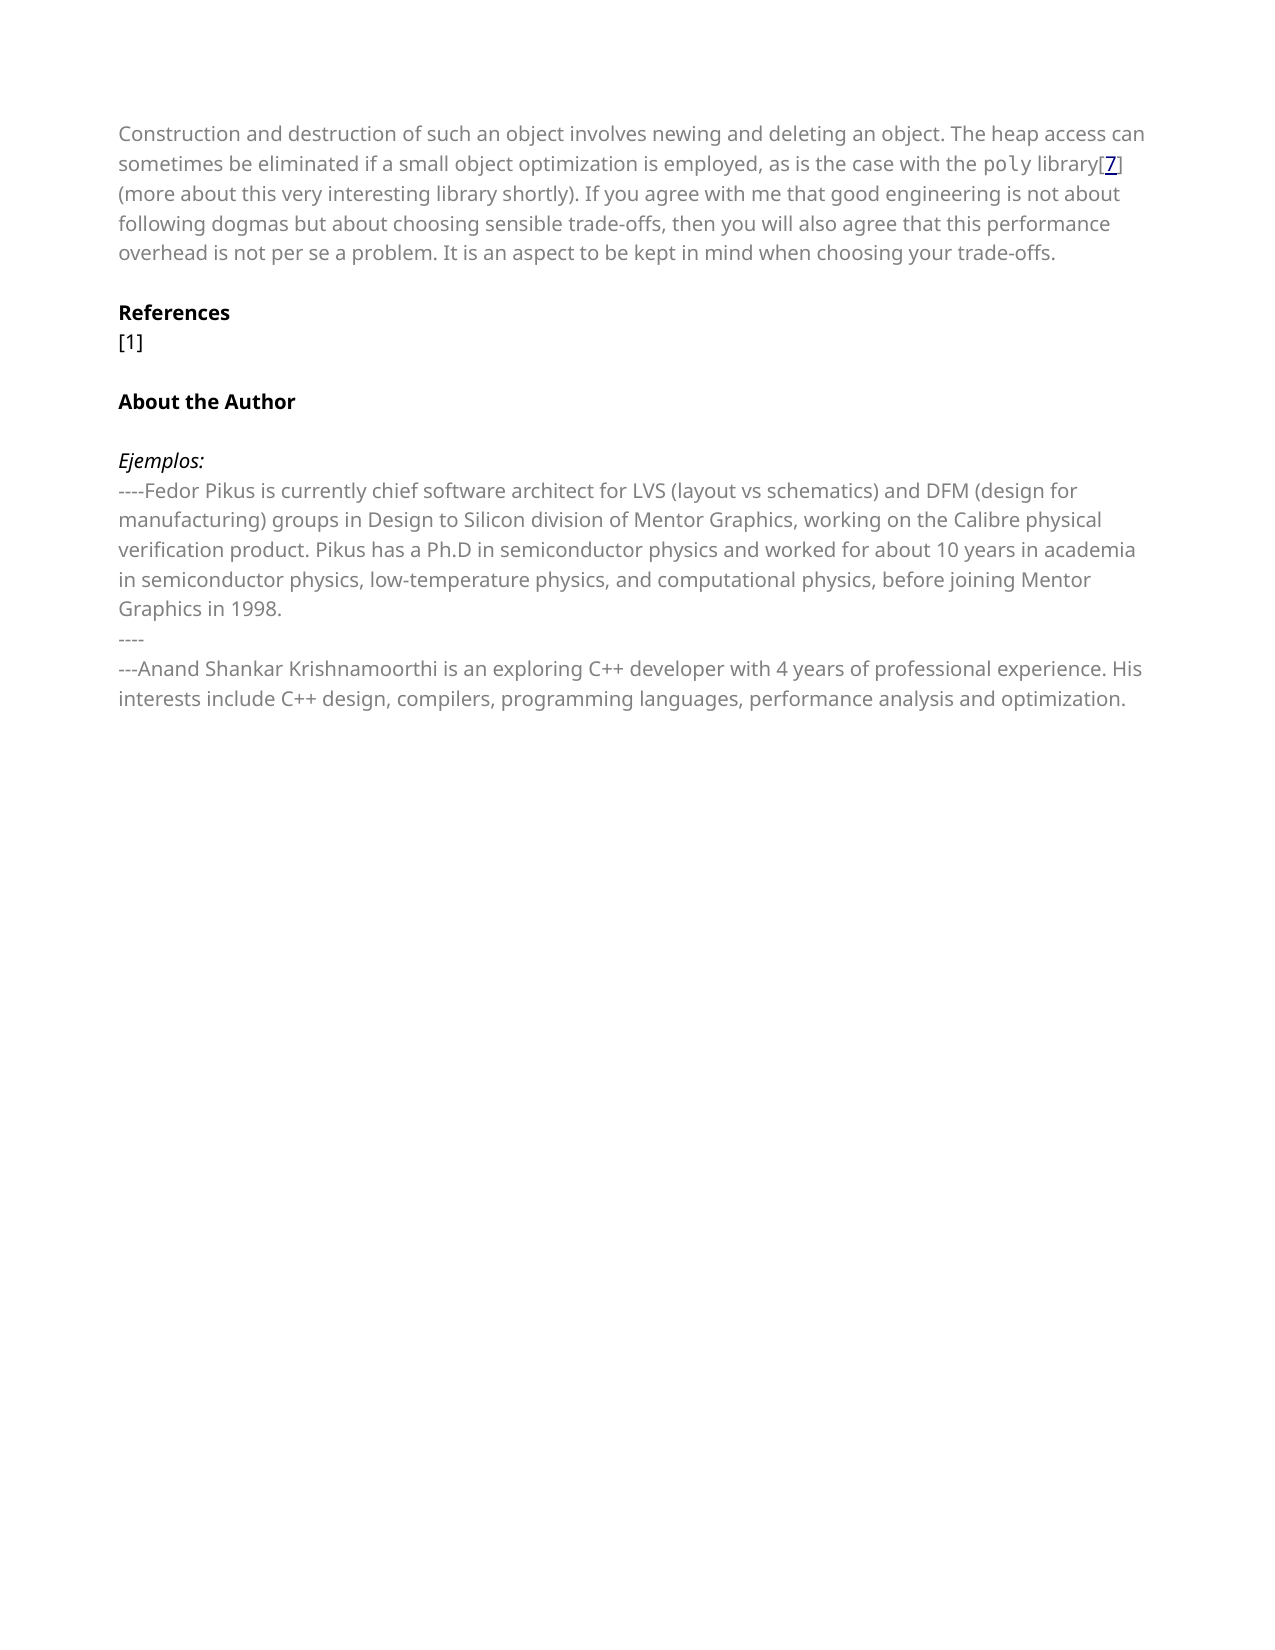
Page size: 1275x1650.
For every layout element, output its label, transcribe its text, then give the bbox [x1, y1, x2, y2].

text ---- [118, 623, 1157, 652]
text Construction and destruction of such an object involves newing and deleting an object. The heap access can sometimes be eliminated if a small object optimization is employed, as is the case with the poly library[7] (more about this very interesting library shortly). If you agree with me that good engineering is not about following dogmas but about choosing sensible trade-offs, then you will also agree that this performance overhead is not per se a problem. It is an aspect to be kept in mind when choosing your trade-offs. [118, 118, 1157, 267]
subtitle About the Author [118, 385, 1157, 415]
text ----Fedor Pikus is currently chief software architect for LVS (layout vs schematics) and DFM (design for manufacturing) groups in Design to Silicon division of Mentor Graphics, working on the Calibre physical verification product. Pikus has a Ph.D in semiconductor physics and worked for about 10 years in academia in semiconductor physics, low-temperature physics, and computational physics, before joining Mentor Graphics in 1998. [118, 474, 1157, 623]
text ---Anand Shankar Krishnamoorthi is an exploring C++ developer with 4 years of professional experience. His interests include C++ design, compilers, programming languages, performance analysis and optimization. [118, 652, 1157, 712]
text [1] [118, 326, 1157, 356]
text Ejemplos: [118, 445, 1157, 474]
subtitle References [118, 296, 1157, 326]
